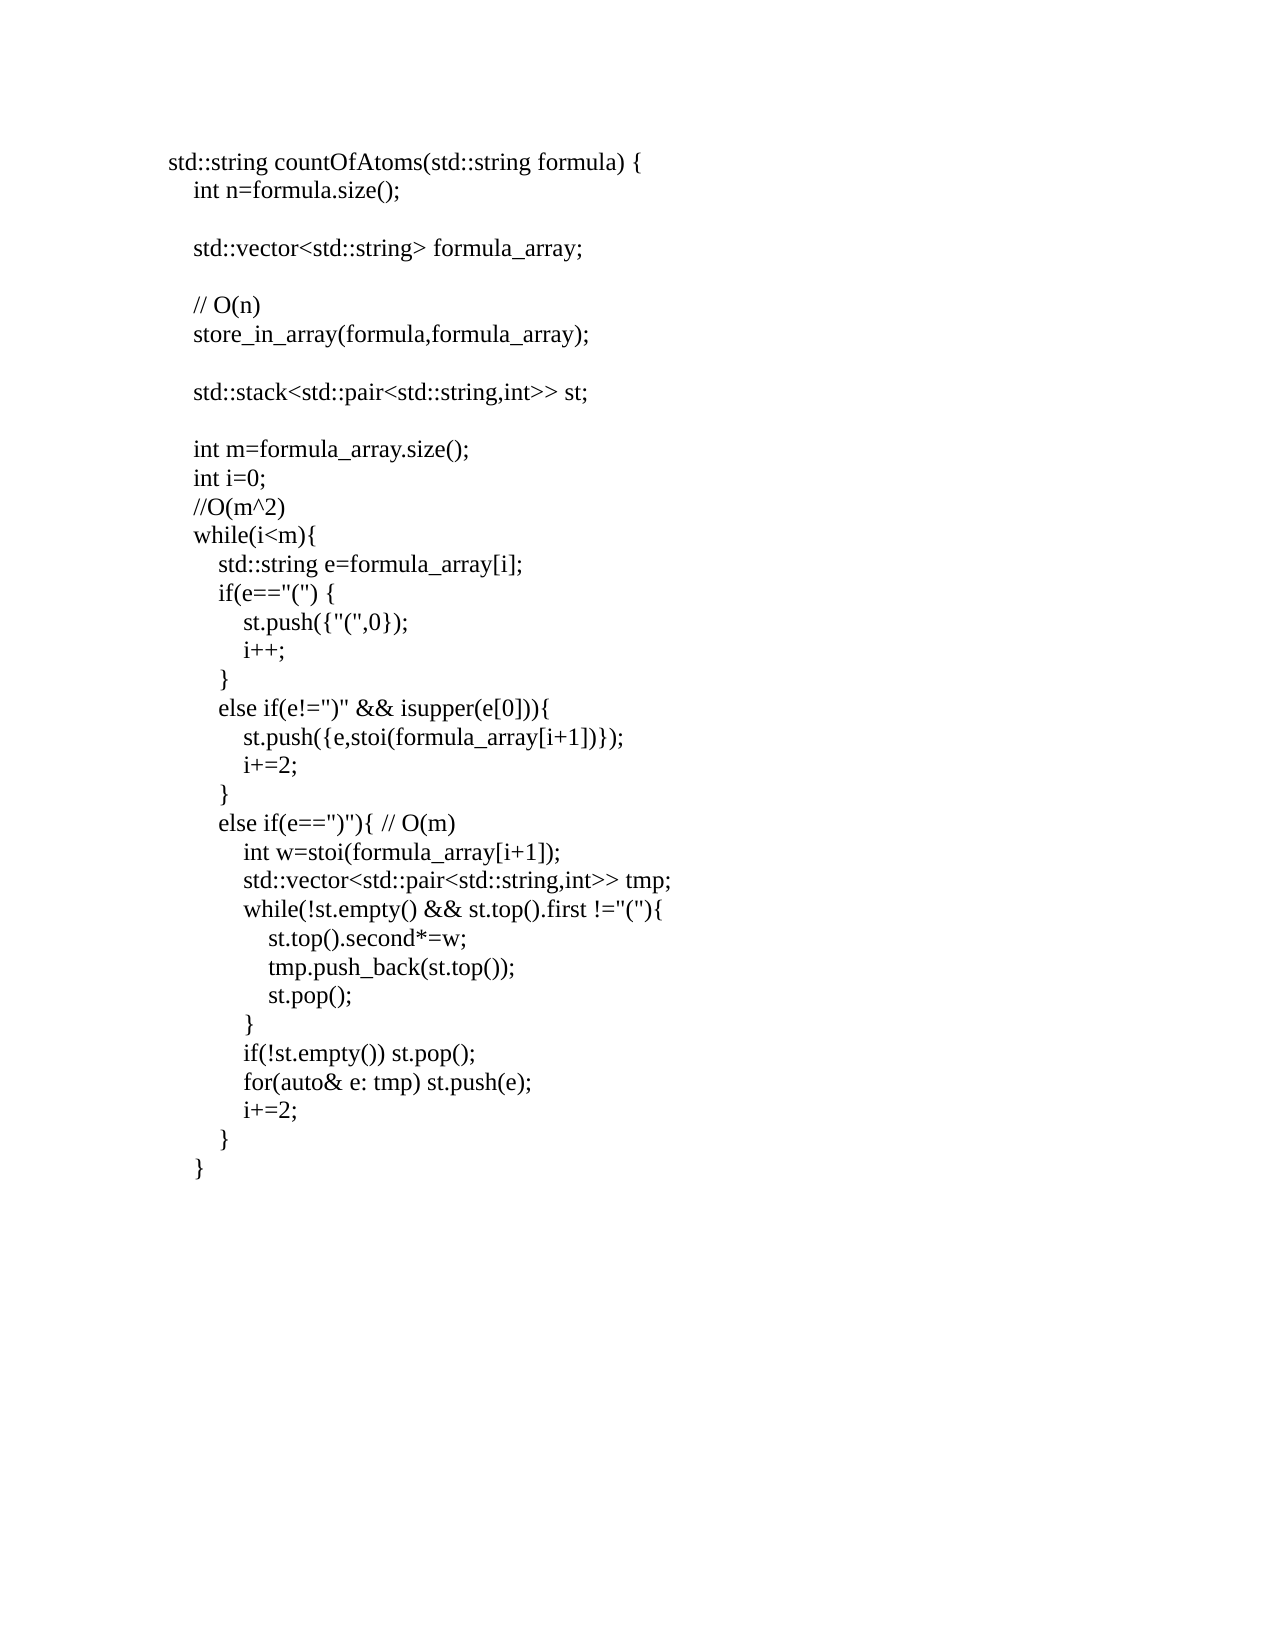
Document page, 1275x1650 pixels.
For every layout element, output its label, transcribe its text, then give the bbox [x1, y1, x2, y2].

text st.push({e,stoi(formula_array[i+1])}); [118, 722, 1157, 751]
text if(!st.empty()) st.pop(); [118, 1038, 1157, 1067]
text for(auto& e: tmp) st.push(e); [118, 1067, 1157, 1096]
text } [118, 779, 1157, 808]
text //O(m^2) [118, 492, 1157, 521]
text st.push({"(",0}); [118, 607, 1157, 636]
text i+=2; [118, 751, 1157, 779]
text st.pop(); [118, 981, 1157, 1009]
text int w=stoi(formula_array[i+1]); [118, 837, 1157, 866]
text // O(n) [118, 291, 1157, 319]
text } [118, 1153, 1157, 1182]
text std::string e=formula_array[i]; [118, 549, 1157, 578]
text i+=2; [118, 1096, 1157, 1124]
text else if(e==")"){ // O(m) [118, 808, 1157, 837]
text st.top().second*=w; [118, 923, 1157, 952]
text std::vector<std::string> formula_array; [118, 233, 1157, 262]
text } [118, 1124, 1157, 1153]
text } [118, 1009, 1157, 1038]
text if(e=="(") { [118, 578, 1157, 607]
text else if(e!=")" && isupper(e[0])){ [118, 693, 1157, 722]
text } [118, 664, 1157, 693]
text int i=0; [118, 463, 1157, 492]
text while(i<m){ [118, 521, 1157, 549]
text std::string countOfAtoms(std::string formula) { [118, 147, 1157, 176]
text int m=formula_array.size(); [118, 434, 1157, 463]
text int n=formula.size(); [118, 176, 1157, 204]
text tmp.push_back(st.top()); [118, 952, 1157, 981]
text store_in_array(formula,formula_array); [118, 319, 1157, 348]
text std::stack<std::pair<std::string,int>> st; [118, 377, 1157, 406]
text std::vector<std::pair<std::string,int>> tmp; [118, 866, 1157, 894]
text i++; [118, 636, 1157, 664]
text while(!st.empty() && st.top().first !="("){ [118, 894, 1157, 923]
